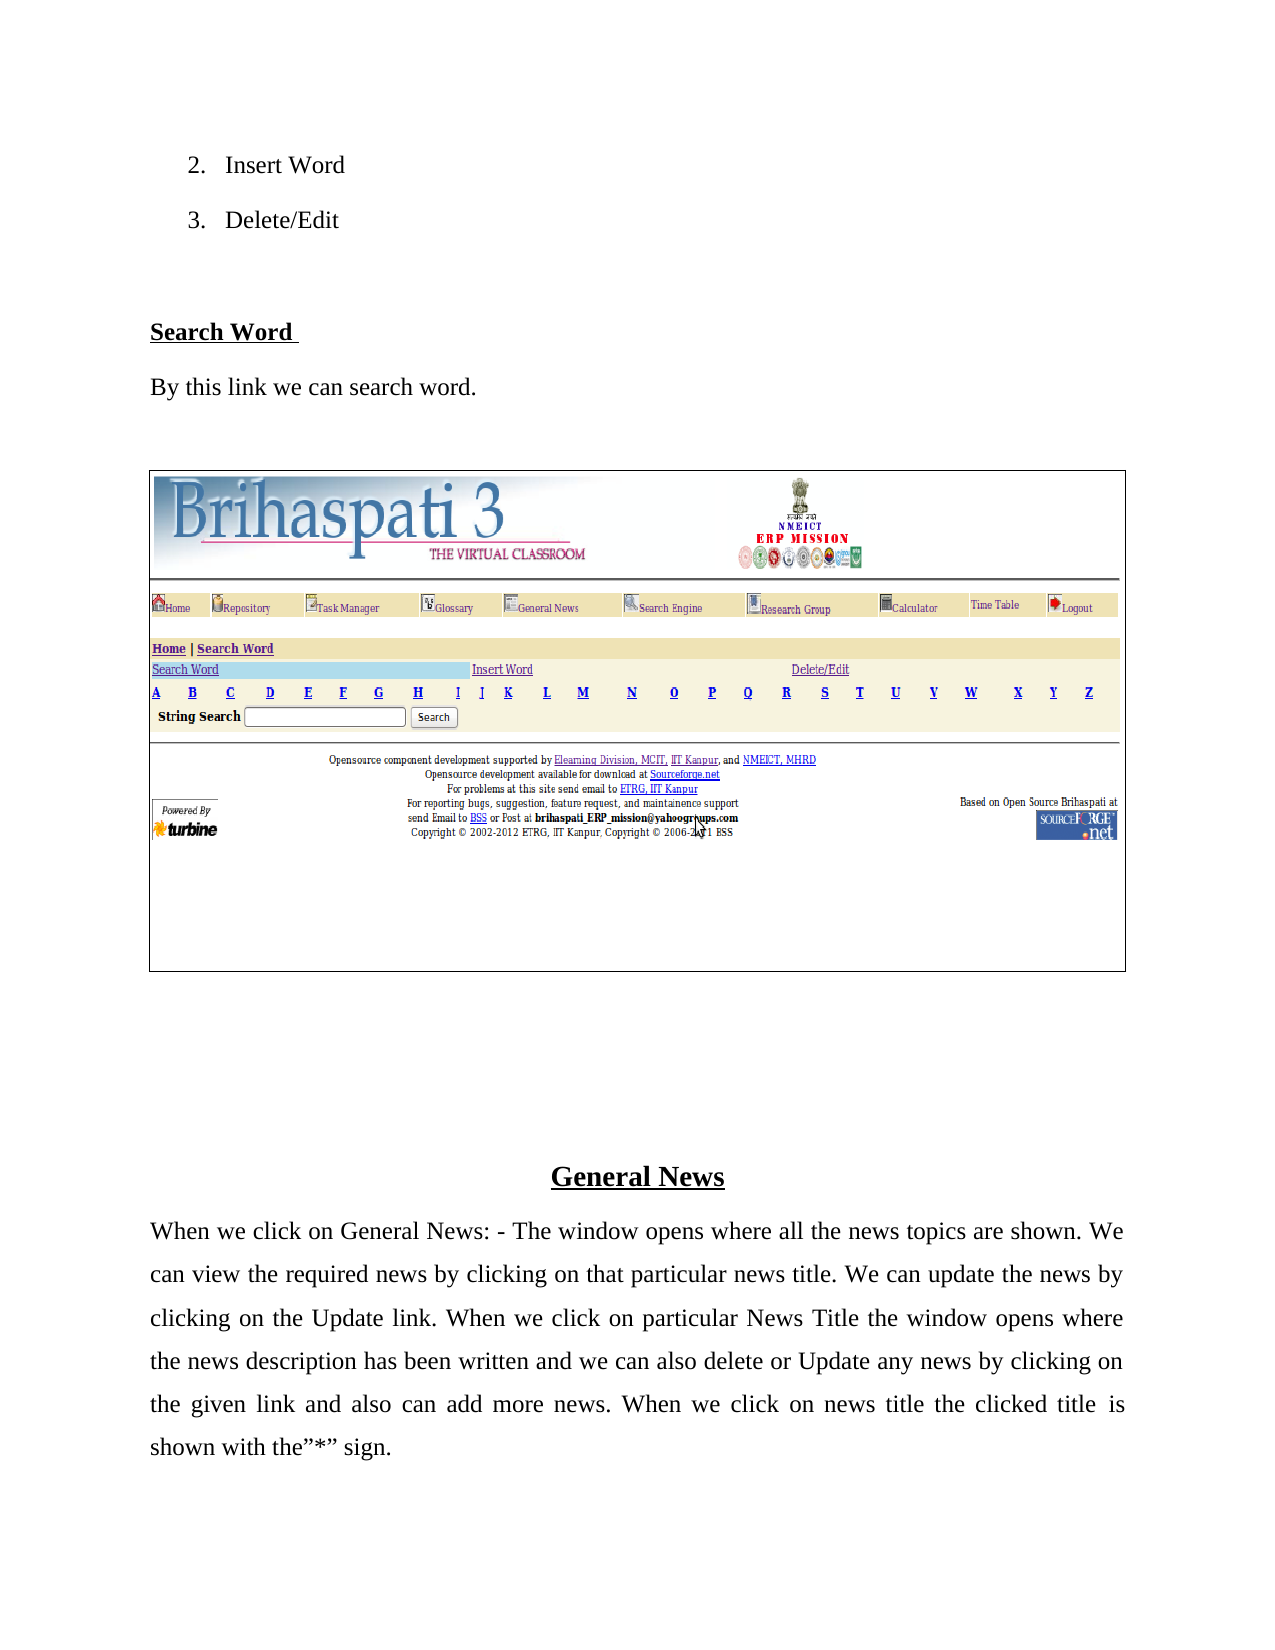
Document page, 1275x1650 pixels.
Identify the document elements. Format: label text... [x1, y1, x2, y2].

text Search Word [150, 317, 1125, 346]
list Insert Word [187, 150, 1125, 179]
text When we click on General News: - The window opens where all the news topics are shown. We can view the required news by clicking on that particular news title. We can update the news by clicking on the Update link. When we click on particular News Title the window opens where the news description has been written and we can also delete or Update any news by clicking on the given link and also can add more news. When we click on news title the clicked title is shown with the”*” sign. [150, 1216, 1125, 1461]
picture [150, 471, 1125, 971]
text By this link we can search word. [150, 372, 1125, 401]
list Delete/Edit [187, 206, 1125, 234]
text General News [150, 1159, 1125, 1192]
